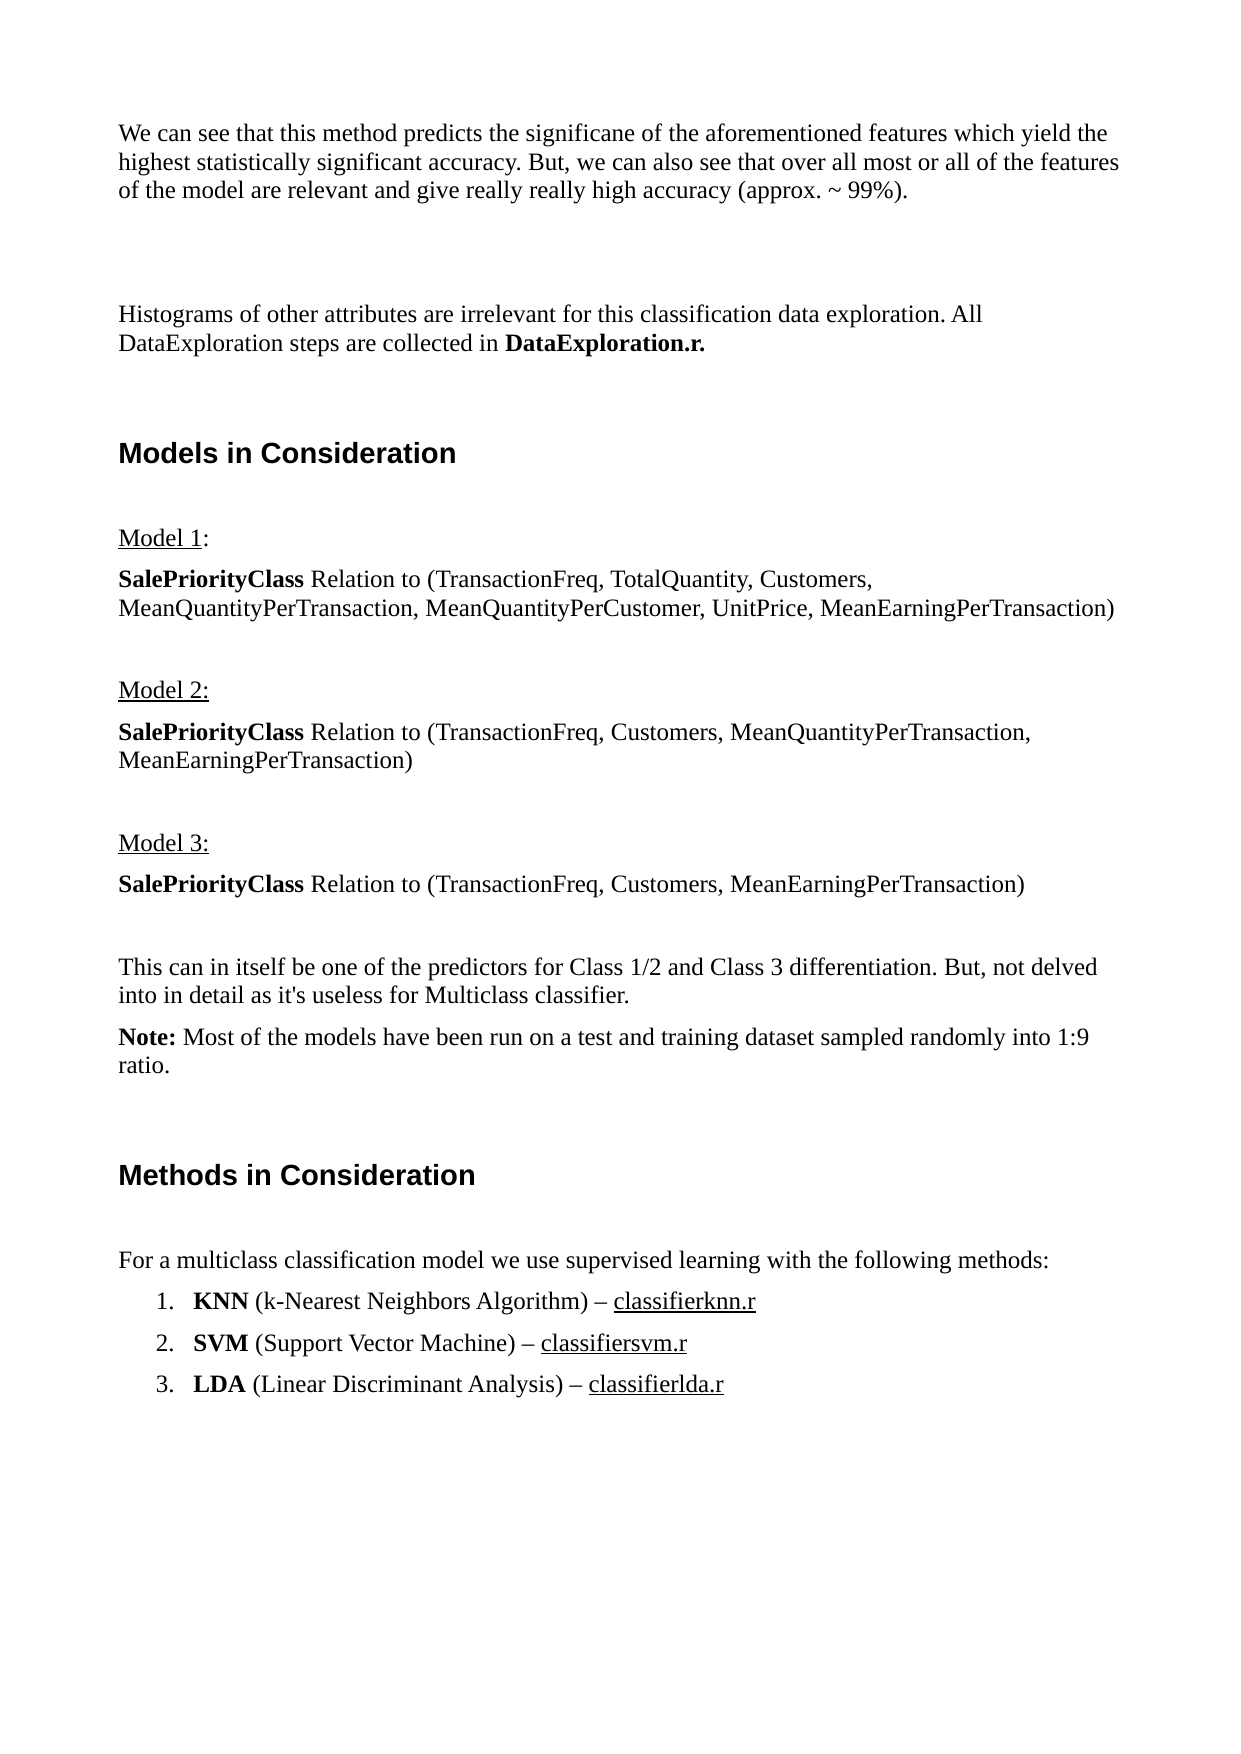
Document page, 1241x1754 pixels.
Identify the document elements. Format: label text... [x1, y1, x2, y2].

text Histograms of other attributes are irrelevant for this classification data exploration. All DataExploration steps are collected in DataExploration.r. [118, 299, 1122, 357]
list KNN (k-Nearest Neighbors Algorithm) – classifierknn.r [156, 1286, 1122, 1315]
text For a multiclass classification model we use supervised learning with the following methods: [118, 1245, 1122, 1274]
subtitle Methods in Consideration [118, 1158, 1122, 1191]
text SalePriorityClass Relation to (TransactionFreq, TotalQuantity, Customers, MeanQuantityPerTransaction, MeanQuantityPerCustomer, UnitPrice, MeanEarningPerTransaction) [118, 564, 1122, 622]
list LDA (Linear Discriminant Analysis) – classifierlda.r [156, 1369, 1122, 1398]
text Model 2: [118, 675, 1122, 704]
text We can see that this method predicts the significane of the aforementioned features which yield the highest statistically significant accuracy. But, we can also see that over all most or all of the features of the model are relevant and give really really high accuracy (approx. ~ 99%). [118, 118, 1122, 204]
text SalePriorityClass Relation to (TransactionFreq, Customers, MeanQuantityPerTransaction, MeanEarningPerTransaction) [118, 717, 1122, 774]
text SalePriorityClass Relation to (TransactionFreq, Customers, MeanEarningPerTransaction) [118, 869, 1122, 898]
text Model 3: [118, 828, 1122, 857]
subtitle Models in Consideration [118, 436, 1122, 469]
text This can in itself be one of the predictors for Class 1/2 and Class 3 differentiation. But, not delved into in detail as it's useless for Multiclass classifier. [118, 952, 1122, 1009]
text Note: Most of the models have been run on a test and training dataset sampled randomly into 1:9 ratio. [118, 1022, 1122, 1079]
text Model 1: [118, 523, 1122, 552]
list SVM (Support Vector Machine) – classifiersvm.r [156, 1328, 1122, 1356]
